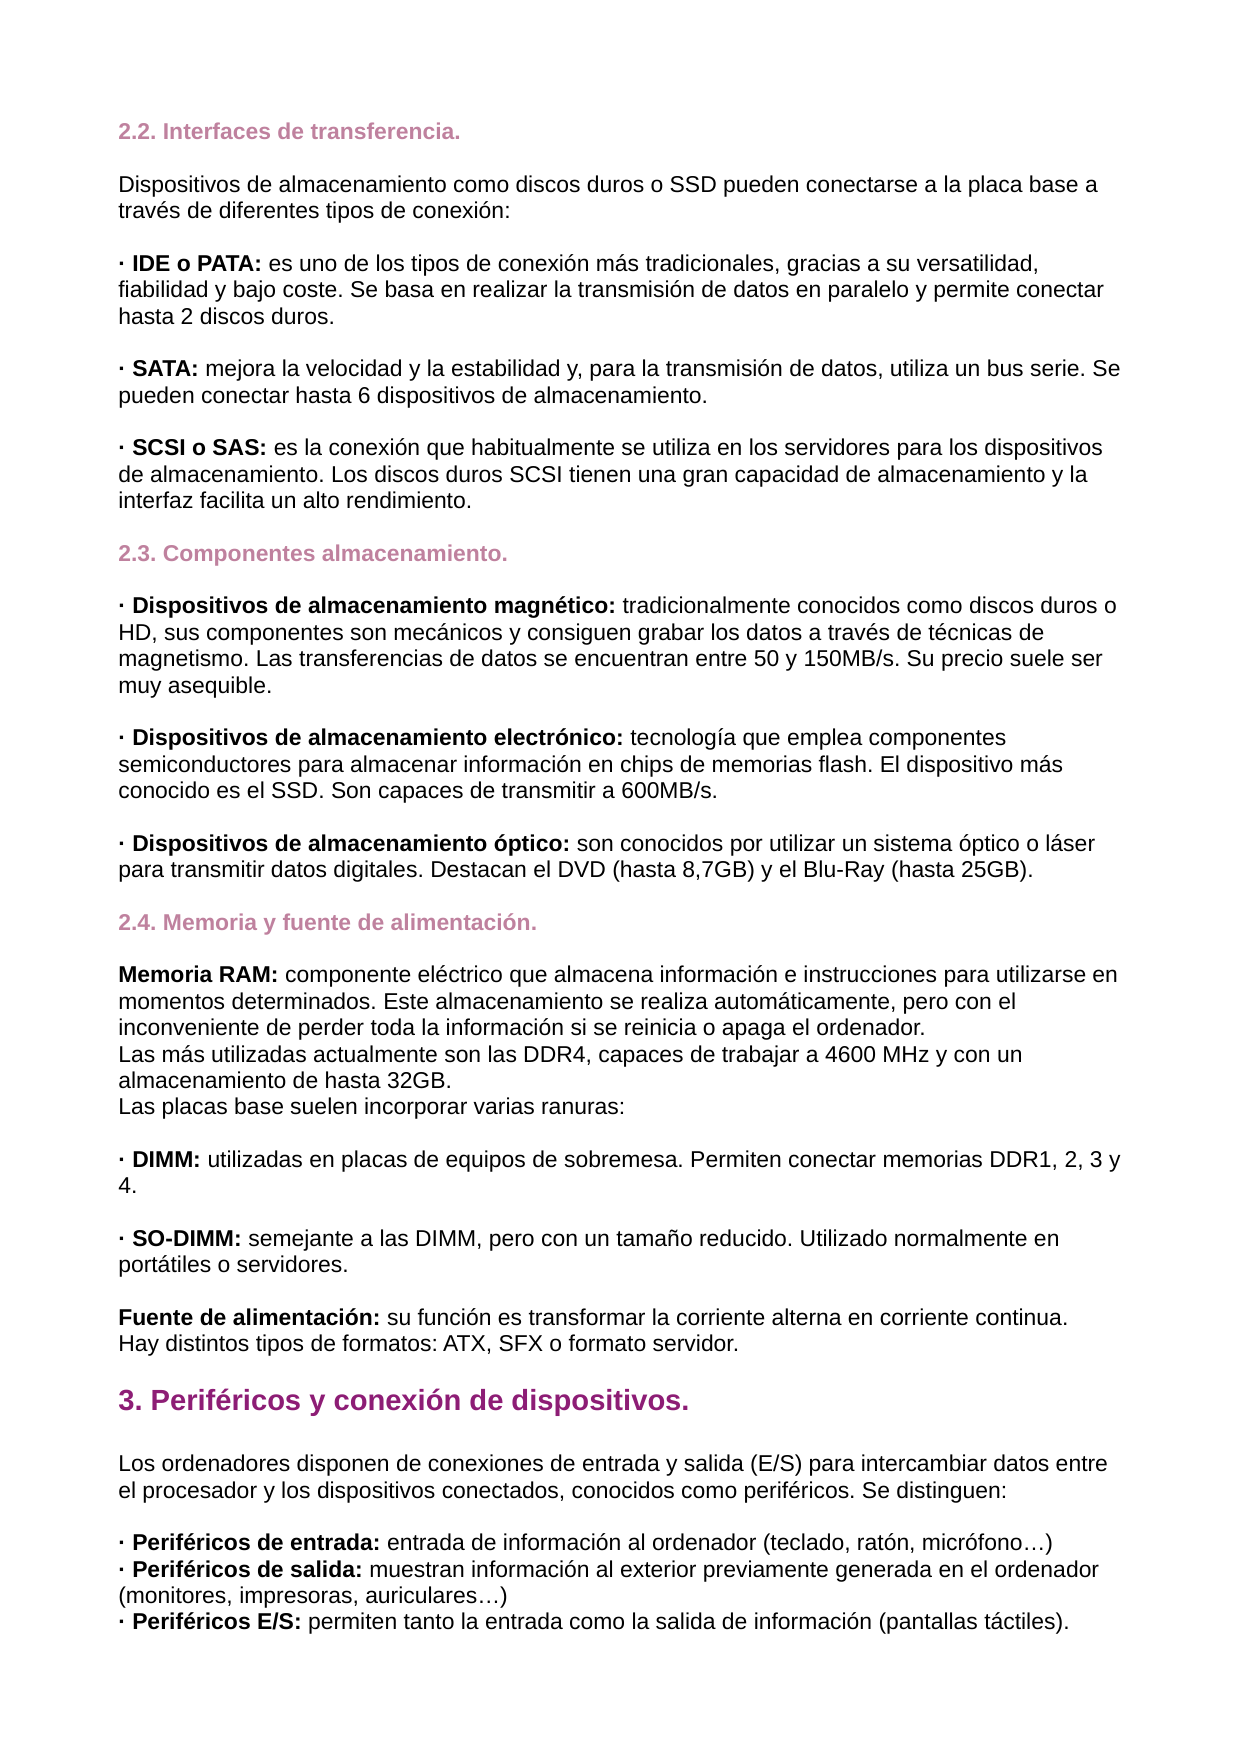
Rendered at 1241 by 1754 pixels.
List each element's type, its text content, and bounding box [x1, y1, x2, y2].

text · SATA: mejora la velocidad y la estabilidad y, para la transmisión de datos, utiliza un bus serie. Se pueden conectar hasta 6 dispositivos de almacenamiento. [118, 355, 1122, 408]
text · Periféricos E/S: permiten tanto la entrada como la salida de información (pantallas táctiles). [118, 1608, 1122, 1635]
text · SCSI o SAS: es la conexión que habitualmente se utiliza en los servidores para los dispositivos de almacenamiento. Los discos duros SCSI tienen una gran capacidad de almacenamiento y la interfaz facilita un alto rendimiento. [118, 434, 1122, 513]
text · DIMM: utilizadas en placas de equipos de sobremesa. Permiten conectar memorias DDR1, 2, 3 y 4. [118, 1146, 1122, 1199]
text 2.2. Interfaces de transferencia. [118, 118, 1122, 144]
text · Periféricos de salida: muestran información al exterior previamente generada en el ordenador (monitores, impresoras, auriculares…) [118, 1556, 1122, 1608]
text Los ordenadores disponen de conexiones de entrada y salida (E/S) para intercambiar datos entre el procesador y los dispositivos conectados, conocidos como periféricos. Se distinguen: [118, 1450, 1122, 1503]
text 3. Periféricos y conexión de dispositivos. [118, 1383, 1122, 1417]
text Las placas base suelen incorporar varias ranuras: [118, 1093, 1122, 1119]
text · Dispositivos de almacenamiento magnético: tradicionalmente conocidos como discos duros o HD, sus componentes son mecánicos y consiguen grabar los datos a través de técnicas de magnetismo. Las transferencias de datos se encuentran entre 50 y 150MB/s. Su precio suele ser muy asequible. [118, 592, 1122, 698]
text Dispositivos de almacenamiento como discos duros o SSD pueden conectarse a la placa base a través de diferentes tipos de conexión: [118, 171, 1122, 223]
text Las más utilizadas actualmente son las DDR4, capaces de trabajar a 4600 MHz y con un almacenamiento de hasta 32GB. [118, 1041, 1122, 1093]
text Memoria RAM: componente eléctrico que almacena información e instrucciones para utilizarse en momentos determinados. Este almacenamiento se realiza automáticamente, pero con el inconveniente de perder toda la información si se reinicia o apaga el ordenador. [118, 961, 1122, 1041]
text 2.3. Componentes almacenamiento. [118, 540, 1122, 566]
text 2.4. Memoria y fuente de alimentación. [118, 909, 1122, 935]
text · Dispositivos de almacenamiento electrónico: tecnología que emplea componentes semiconductores para almacenar información en chips de memorias flash. El dispositivo más conocido es el SSD. Son capaces de transmitir a 600MB/s. [118, 724, 1122, 803]
text · IDE o PATA: es uno de los tipos de conexión más tradicionales, gracias a su versatilidad, fiabilidad y bajo coste. Se basa en realizar la transmisión de datos en paralelo y permite conectar hasta 2 discos duros. [118, 250, 1122, 329]
text Fuente de alimentación: su función es transformar la corriente alterna en corriente continua. [118, 1304, 1122, 1330]
text · SO-DIMM: semejante a las DIMM, pero con un tamaño reducido. Utilizado normalmente en portátiles o servidores. [118, 1225, 1122, 1278]
text · Periféricos de entrada: entrada de información al ordenador (teclado, ratón, micrófono…) [118, 1529, 1122, 1556]
text · Dispositivos de almacenamiento óptico: son conocidos por utilizar un sistema óptico o láser para transmitir datos digitales. Destacan el DVD (hasta 8,7GB) y el Blu-Ray (hasta 25GB). [118, 830, 1122, 882]
text Hay distintos tipos de formatos: ATX, SFX o formato servidor. [118, 1330, 1122, 1357]
